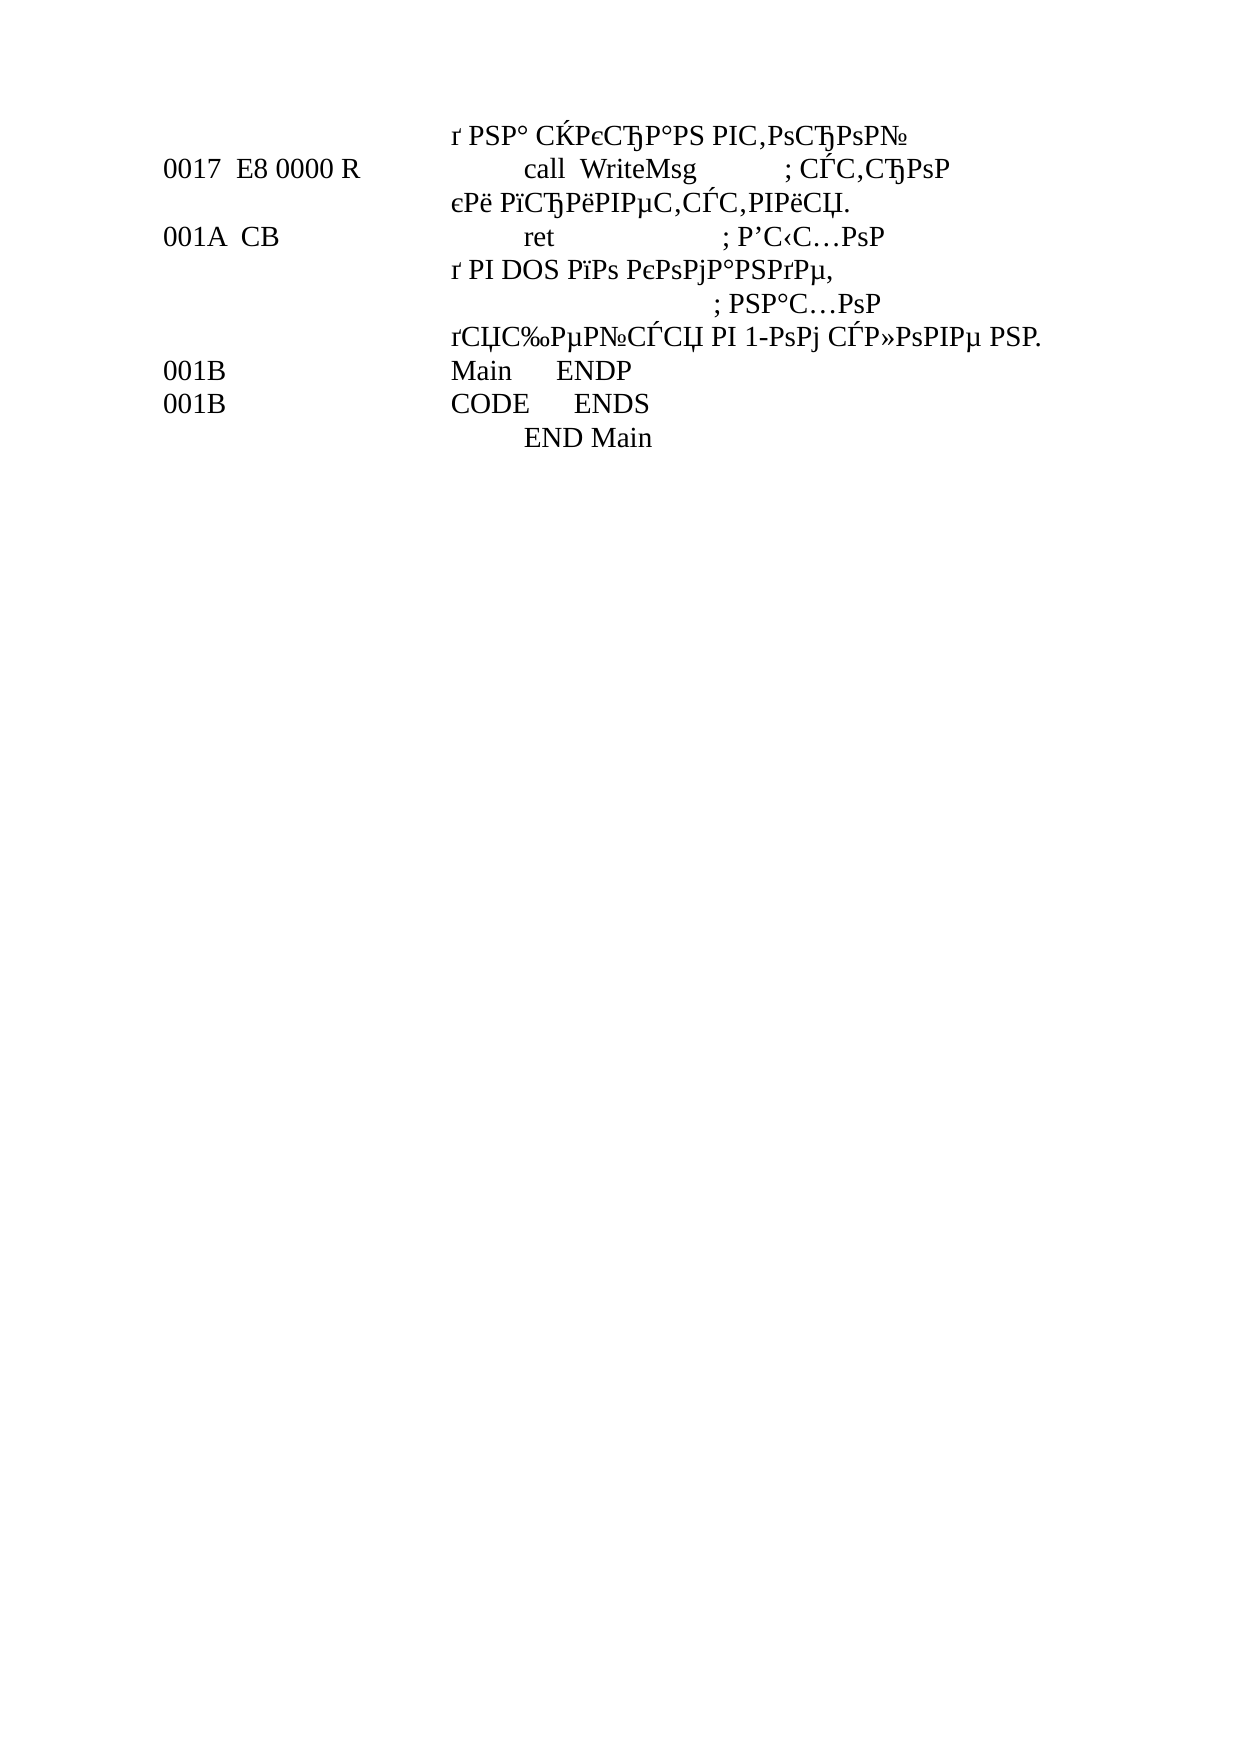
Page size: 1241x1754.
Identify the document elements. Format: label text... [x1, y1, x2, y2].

text ; РЅР°С…РѕР [156, 286, 1122, 319]
text ґ РЅР° СЌРєСЂР°РЅ РІС‚РѕСЂРѕР№ [156, 118, 1122, 152]
text 001A CB ret ; Р’С‹С…РѕР [156, 219, 1122, 252]
text 001B CODE ENDS [156, 386, 1122, 420]
text END Main [156, 420, 1122, 453]
text ґ РІ DOS РїРѕ РєРѕРјР°РЅРґРµ, [156, 252, 1122, 286]
text 0017 E8 0000 R call WriteMsg ; СЃС‚СЂРѕР [156, 152, 1122, 185]
text ґСЏС‰РµР№СЃСЏ РІ 1-РѕРј СЃР»РѕРІРµ PSP. [156, 319, 1122, 353]
text 001B Main ENDP [156, 353, 1122, 386]
text єРё РїСЂРёРІРµС‚СЃС‚РІРёСЏ. [156, 185, 1122, 219]
